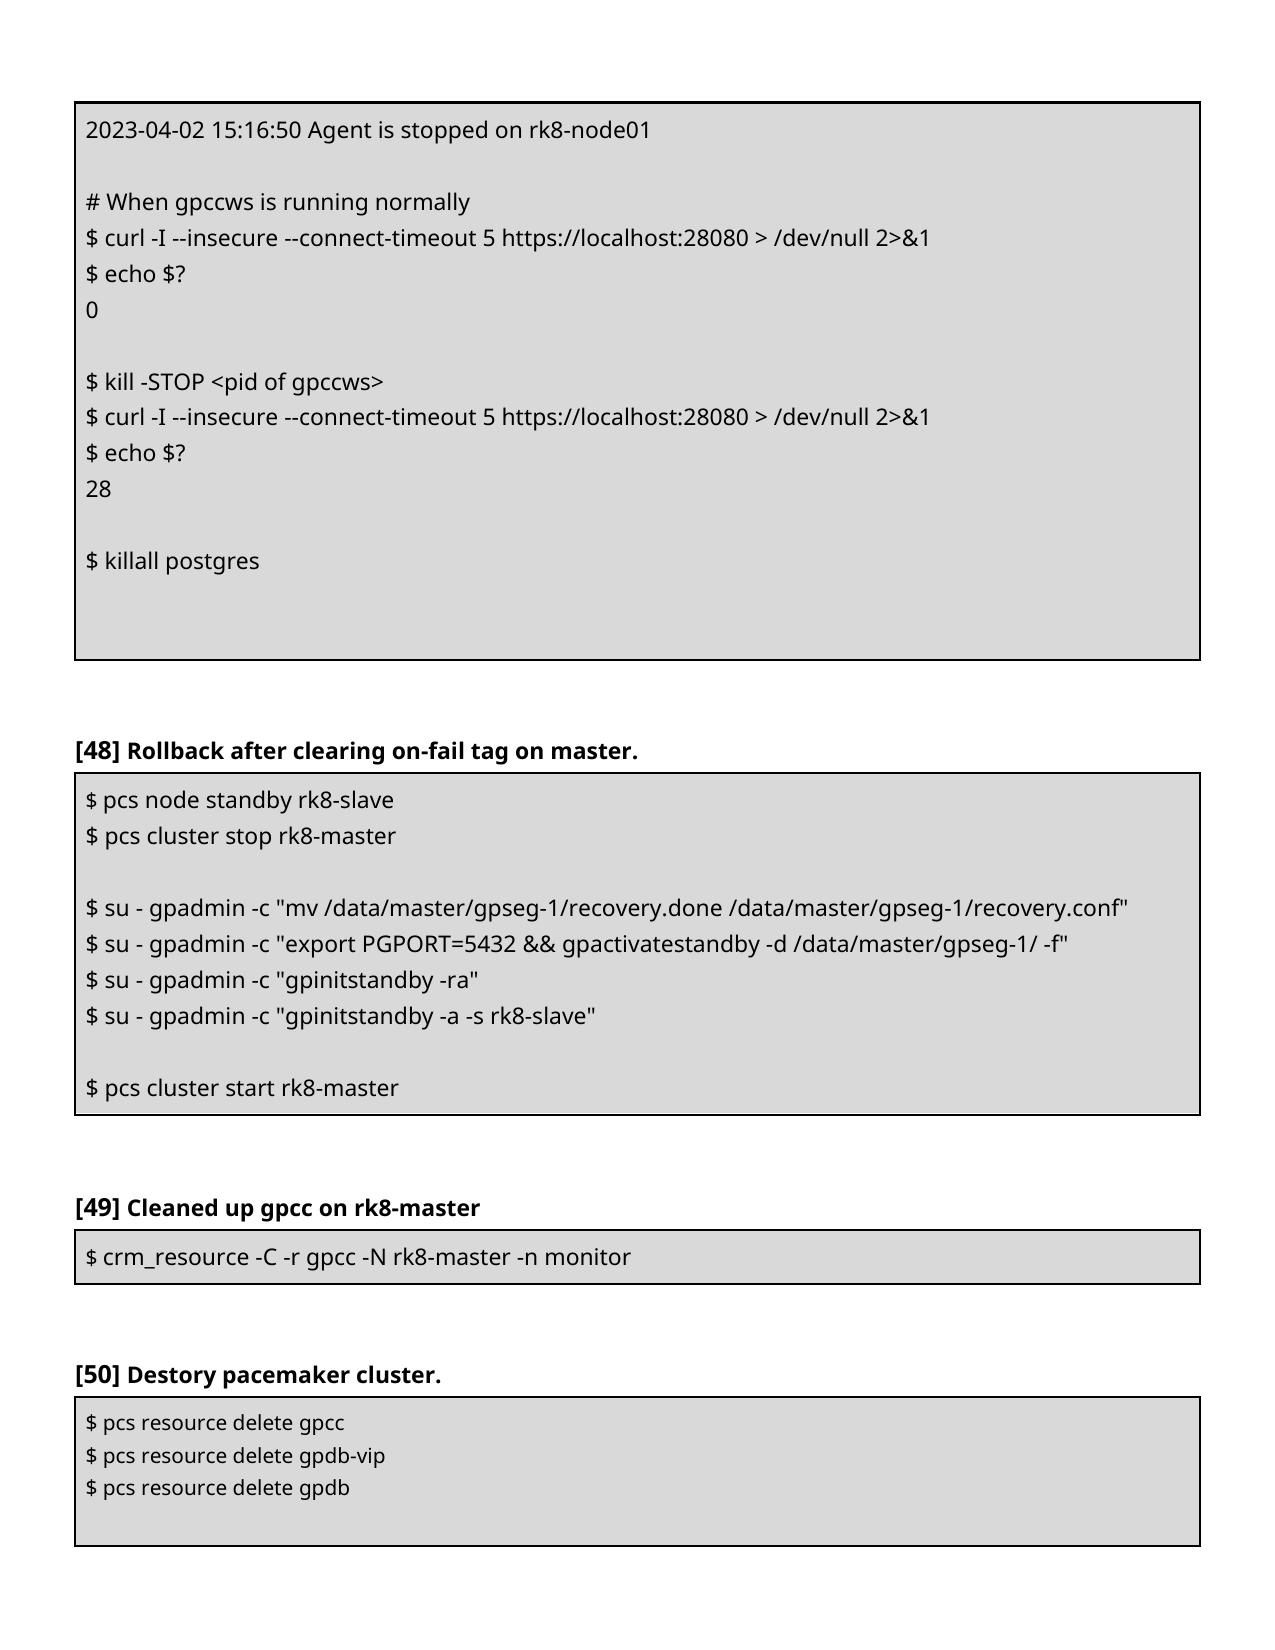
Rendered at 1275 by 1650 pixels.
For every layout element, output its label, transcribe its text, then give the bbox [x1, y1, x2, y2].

text [48] Rollback after clearing on-fail tag on master. [75, 733, 1200, 767]
table_header $ pcs resource delete gpcc $ pcs resource delete gpdb-vip $ pcs resource delete gpdb [76, 1398, 1199, 1545]
table_header $ crm_resource -C -r gpcc -N rk8-master -n monitor [76, 1231, 1199, 1283]
text [49] Cleaned up gpcc on rk8-master [75, 1190, 1200, 1224]
table_header 2023-04-02 15:16:50 Agent is stopped on rk8-node01 # When gpccws is running normally $ curl -I --insecure --connect-timeout 5 https://localhost:28080 > /dev/null 2>&1 $ echo $? 0 $ kill -STOP <pid of gpccws> $ curl -I --insecure --connect-timeout 5 https://localhost:28080 > /dev/null 2>&1 $ echo $? 28 $ killall postgres [76, 104, 1199, 659]
text [50] Destory pacemaker cluster. [75, 1356, 1200, 1391]
table_header $ pcs node standby rk8-slave $ pcs cluster stop rk8-master $ su - gpadmin -c "mv /data/master/gpseg-1/recovery.done /data/master/gpseg-1/recovery.conf" $ su - gpadmin -c "export PGPORT=5432 && gpactivatestandby -d /data/master/gpseg-1/ -f" $ su - gpadmin -c "gpinitstandby -ra" $ su - gpadmin -c "gpinitstandby -a -s rk8-slave" $ pcs cluster start rk8-master [76, 774, 1199, 1113]
